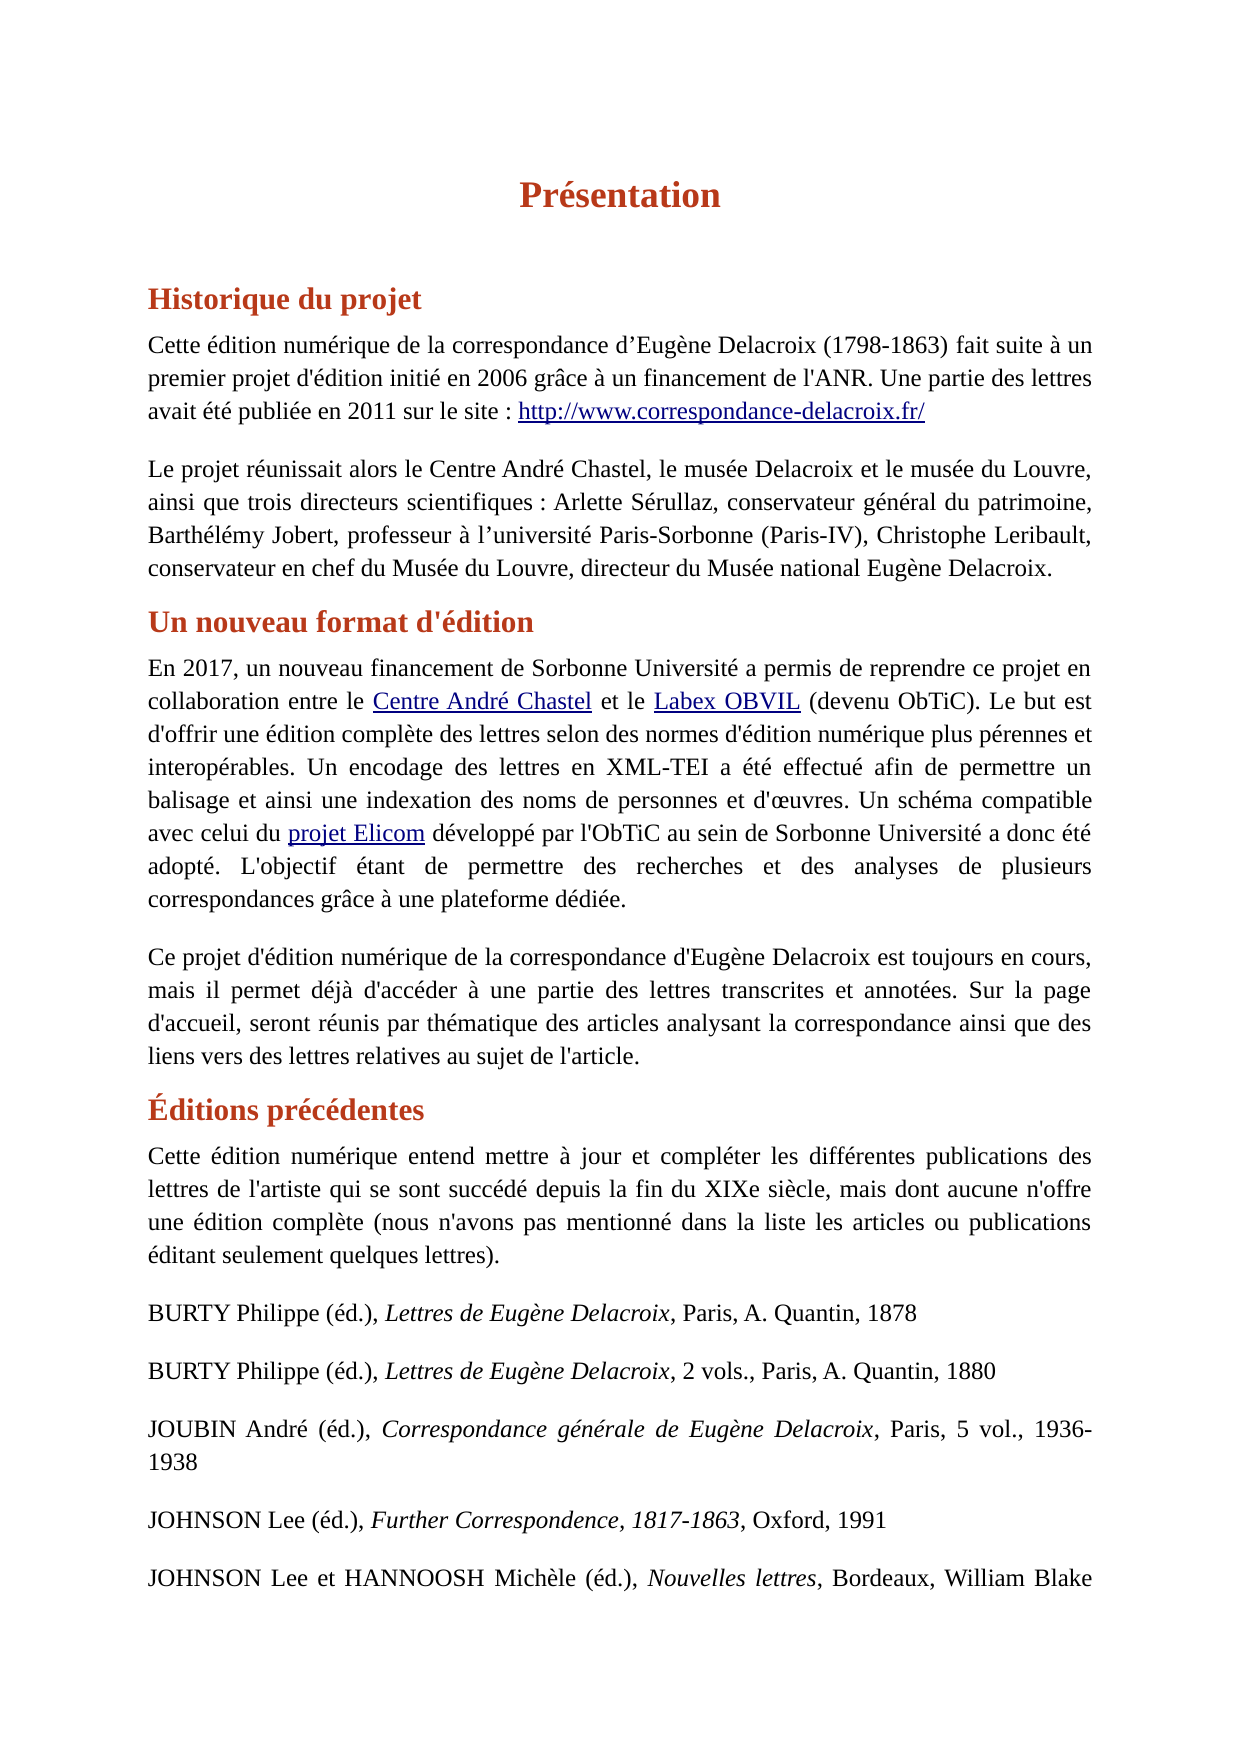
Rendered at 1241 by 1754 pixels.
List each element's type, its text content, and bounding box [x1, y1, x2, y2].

text En 2017, un nouveau financement de Sorbonne Université a permis de reprendre ce projet en collaboration entre le Centre André Chastel et le Labex OBVIL (devenu ObTiC). Le but est d'offrir une édition complète des lettres selon des normes d'édition numérique plus pérennes et interopérables. Un encodage des lettres en XML-TEI a été effectué afin de permettre un balisage et ainsi une indexation des noms de personnes et d'œuvres. Un schéma compatible avec celui du projet Elicom développé par l'ObTiC au sein de Sorbonne Université a donc été adopté. L'objectif étant de permettre des recherches et des analyses de plusieurs correspondances grâce à une plateforme dédiée. [148, 653, 1093, 913]
subtitle Historique du projet [148, 280, 1093, 316]
text BURTY Philippe (éd.), Lettres de Eugène Delacroix, Paris, A. Quantin, 1878 [148, 1298, 1093, 1327]
text JOHNSON Lee (éd.), Further Correspondence, 1817-1863, Oxford, 1991 [148, 1506, 1093, 1534]
text Cette édition numérique entend mettre à jour et compléter les différentes publications des lettres de l'artiste qui se sont succédé depuis la fin du XIXe siècle, mais dont aucune n'offre une édition complète (nous n'avons pas mentionné dans la liste les articles ou publications éditant seulement quelques lettres). [148, 1141, 1093, 1269]
text Cette édition numérique de la correspondance d’Eugène Delacroix (1798-1863) fait suite à un premier projet d'édition initié en 2006 grâce à un financement de l'ANR. Une partie des lettres avait été publiée en 2011 sur le site : http://www.correspondance-delacroix.fr/ [148, 330, 1093, 425]
text Ce projet d'édition numérique de la correspondance d'Eugène Delacroix est toujours en cours, mais il permet déjà d'accéder à une partie des lettres transcrites et annotées. Sur la page d'accueil, seront réunis par thématique des articles analysant la correspondance ainsi que des liens vers des lettres relatives au sujet de l'article. [148, 942, 1093, 1070]
subtitle Éditions précédentes [148, 1091, 1093, 1127]
subtitle Un nouveau format d'édition [148, 603, 1093, 639]
subtitle Présentation [148, 173, 1093, 216]
text JOHNSON Lee et HANNOOSH Michèle (éd.), Nouvelles lettres, Bordeaux, William Blake [148, 1563, 1093, 1592]
text Le projet réunissait alors le Centre André Chastel, le musée Delacroix et le musée du Louvre, ainsi que trois directeurs scientifiques : Arlette Sérullaz, conservateur général du patrimoine, Barthélémy Jobert, professeur à l’université Paris-Sorbonne (Paris-IV), Christophe Leribault, conservateur en chef du Musée du Louvre, directeur du Musée national Eugène Delacroix. [148, 454, 1093, 582]
text BURTY Philippe (éd.), Lettres de Eugène Delacroix, 2 vols., Paris, A. Quantin, 1880 [148, 1356, 1093, 1385]
text JOUBIN André (éd.), Correspondance générale de Eugène Delacroix, Paris, 5 vol., 1936-1938 [148, 1414, 1093, 1476]
